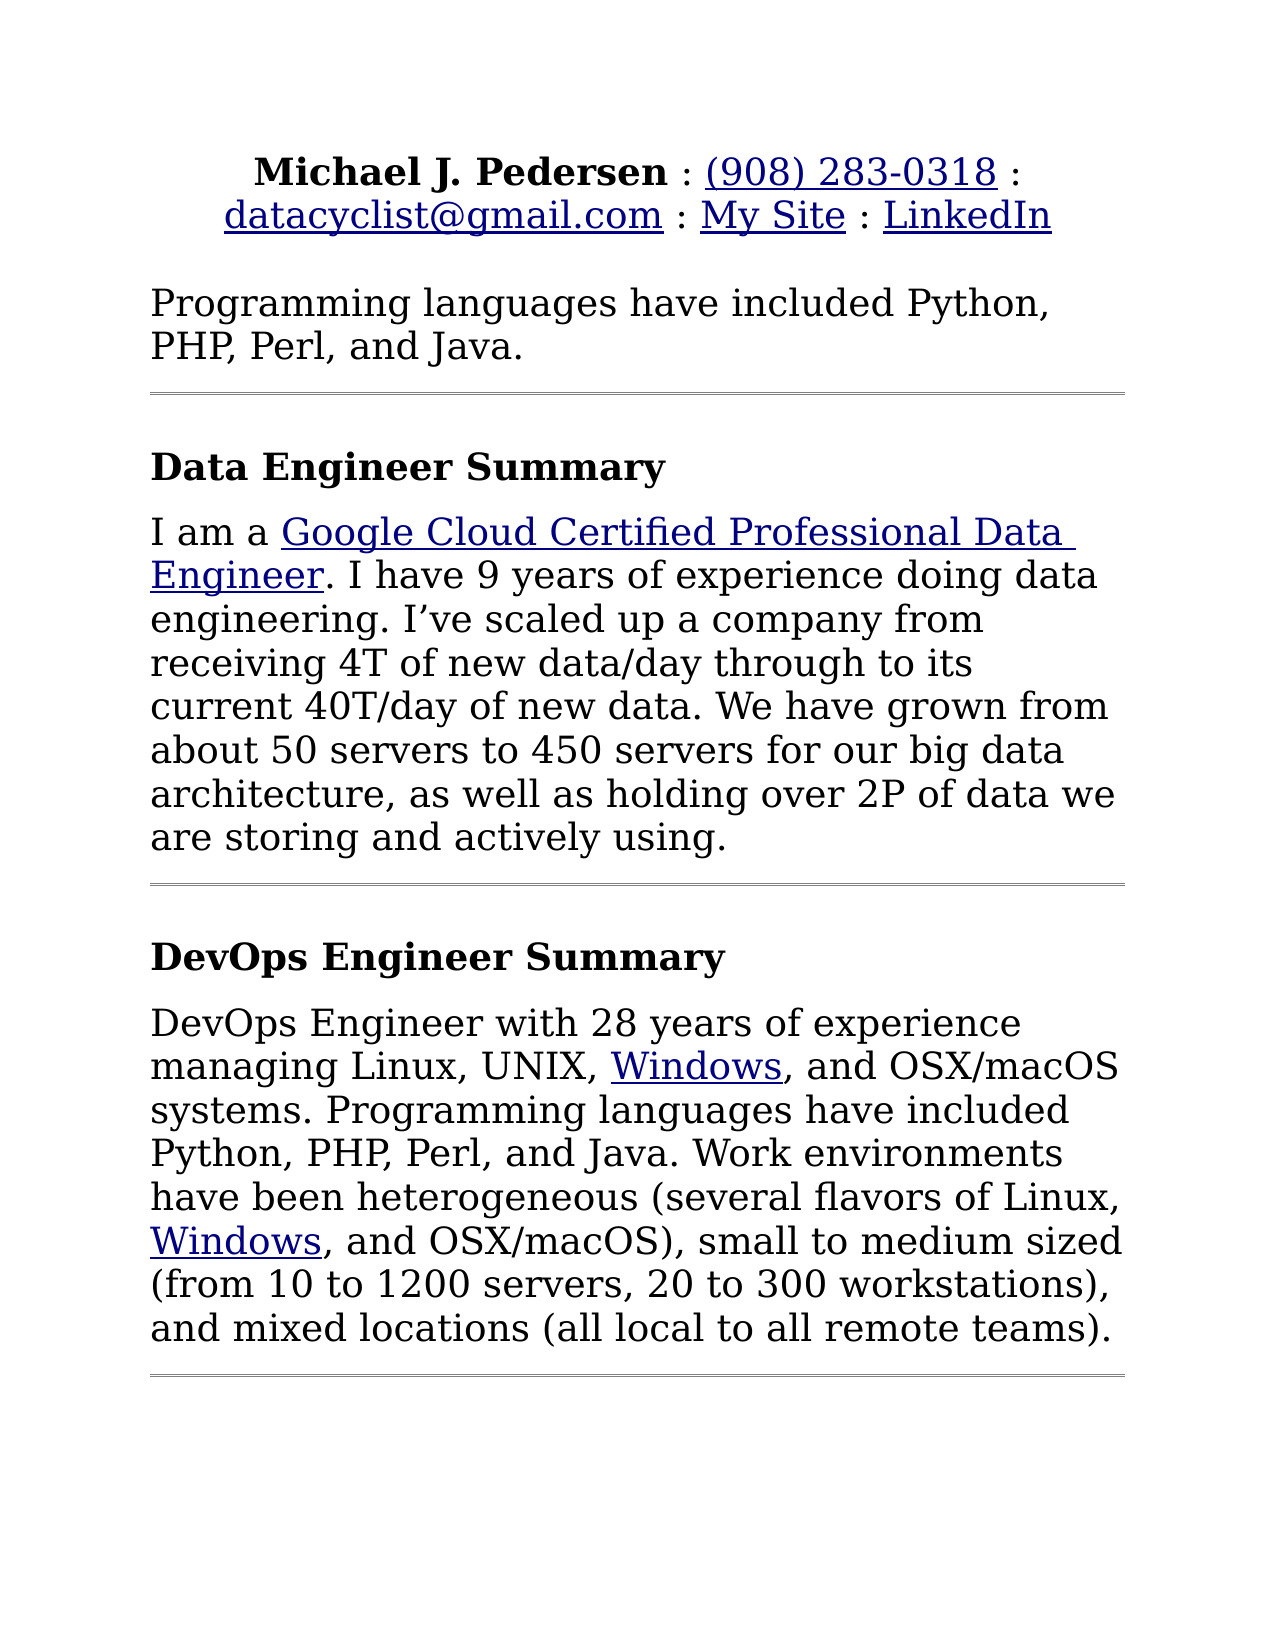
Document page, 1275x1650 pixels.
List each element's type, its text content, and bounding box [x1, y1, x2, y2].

text DevOps Engineer with 28 years of experience managing Linux, UNIX, Windows, and OSX/macOS systems. Programming languages have included Python, PHP, Perl, and Java. Work environments have been heterogeneous (several flavors of Linux, Windows, and OSX/macOS), small to medium sized (from 10 to 1200 servers, 20 to 300 workstations), and mixed locations (all local to all remote teams). [150, 1001, 1125, 1350]
text I am a Google Cloud Certified Professional Data Engineer. I have 9 years of experience doing data engineering. I’ve scaled up a company from receiving 4T of new data/day through to its current 40T/day of new data. We have grown from about 50 servers to 450 servers for our big data architecture, as well as holding over 2P of data we are storing and actively using. [150, 510, 1125, 859]
subtitle DevOps Engineer Summary [150, 936, 1125, 980]
subtitle Data Engineer Summary [150, 445, 1125, 489]
text Programming languages have included Python, PHP, Perl, and Java. [150, 281, 1125, 369]
